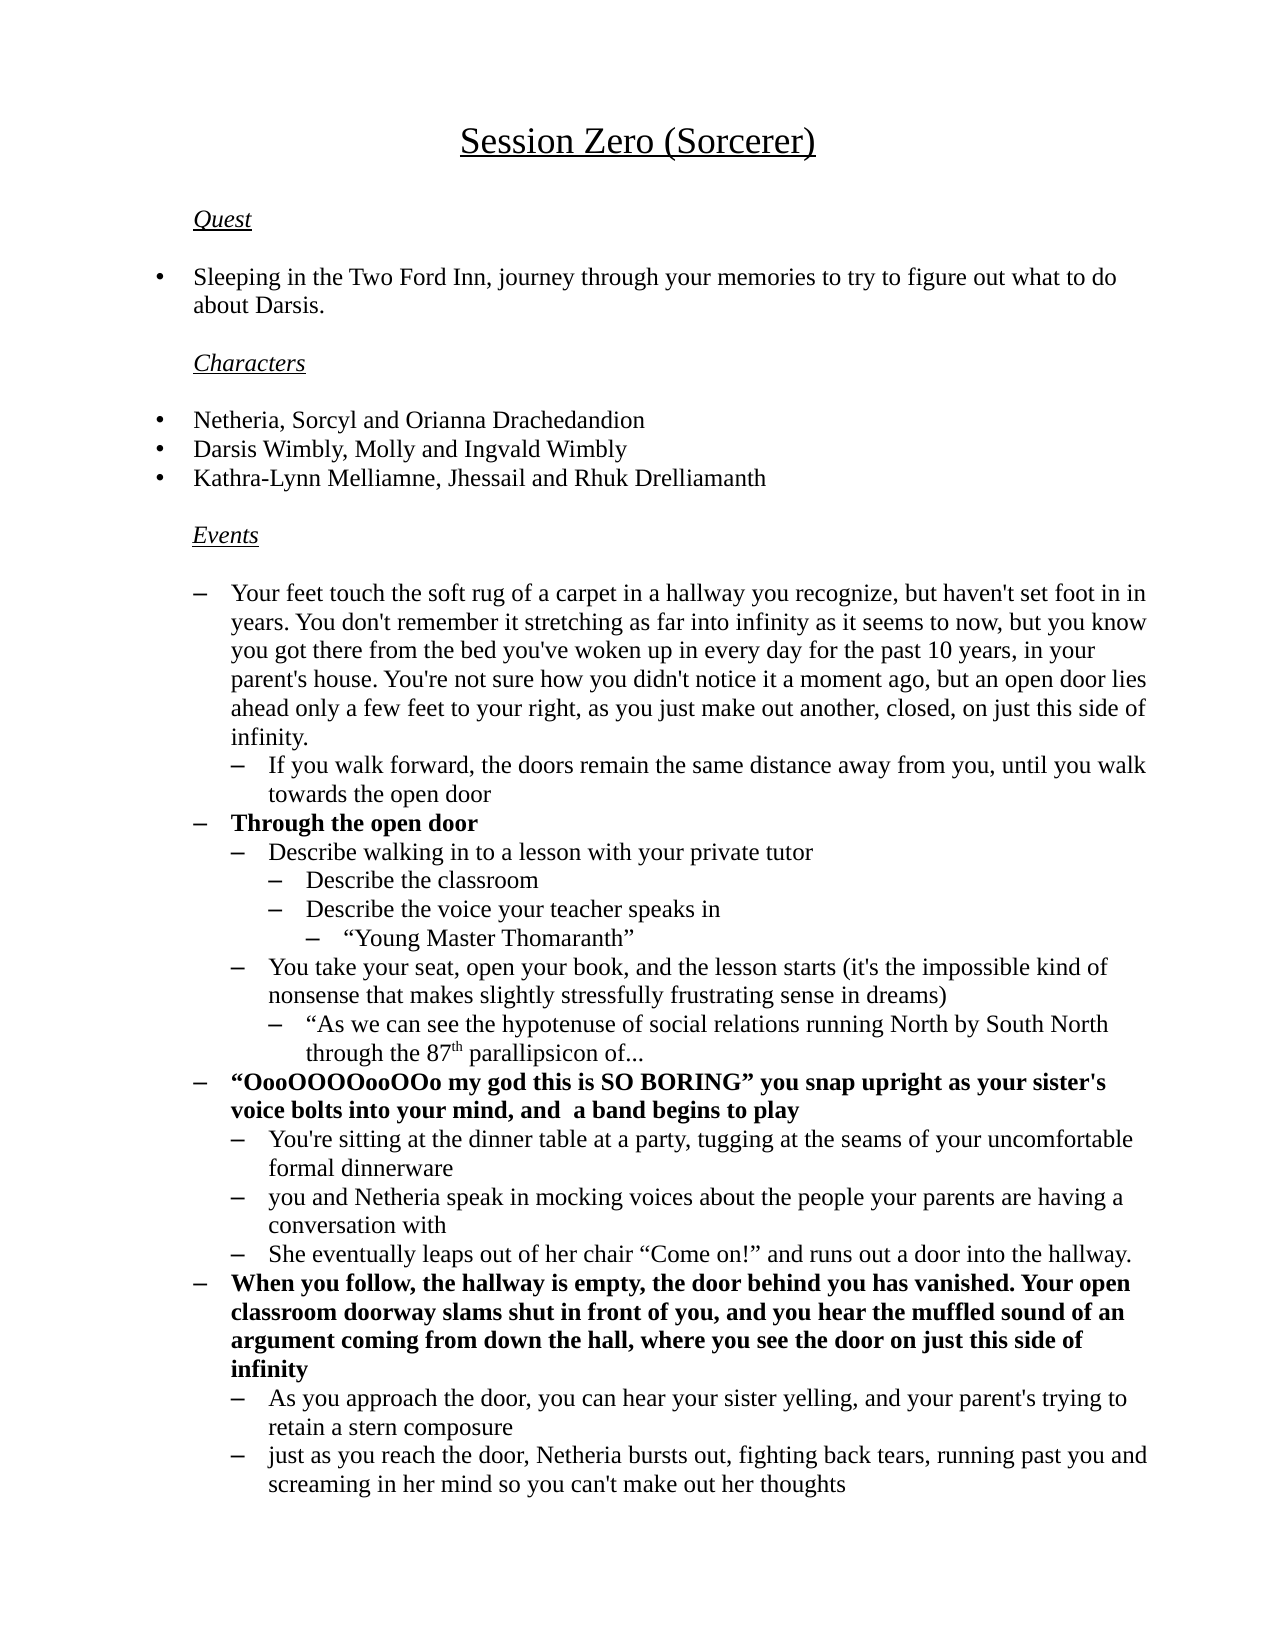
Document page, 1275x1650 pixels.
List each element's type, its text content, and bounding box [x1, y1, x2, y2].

list Quest [156, 204, 1157, 233]
list She eventually leaps out of her chair “Come on!” and runs out a door into the hallway. [231, 1239, 1157, 1268]
list You take your seat, open your book, and the lesson starts (it's the impossible kind of nonsense that makes slightly stressfully frustrating sense in dreams) [231, 952, 1157, 1009]
list “Young Master Thomaranth” [306, 923, 1157, 952]
list Characters [156, 348, 1157, 377]
text Events [118, 521, 1157, 549]
list “OooOOOOooOOo my god this is SO BORING” you snap upright as your sister's voice bolts into your mind, and a band begins to play [193, 1067, 1157, 1124]
list Your feet touch the soft rug of a carpet in a hallway you recognize, but haven't set foot in in years. You don't remember it stretching as far into infinity as it seems to now, but you know you got there from the bed you've woken up in every day for the past 10 years, in your parent's house. You're not sure how you didn't notice it a moment ago, but an open door lies ahead only a few feet to your right, as you just make out another, closed, on just this side of infinity. [193, 578, 1157, 751]
list Describe the voice your teacher speaks in [268, 894, 1157, 923]
list just as you reach the door, Netheria bursts out, fighting back tears, running past you and screaming in her mind so you can't make out her thoughts [231, 1441, 1157, 1498]
list “As we can see the hypotenuse of social relations running North by South North through the 87th parallipsicon of... [268, 1009, 1157, 1067]
list If you walk forward, the doors remain the same distance away from you, until you walk towards the open door [231, 751, 1157, 808]
list Describe walking in to a lesson with your private tutor [231, 837, 1157, 866]
list You're sitting at the dinner table at a party, tugging at the seams of your uncomfortable formal dinnerware [231, 1124, 1157, 1182]
list Sleeping in the Two Ford Inn, journey through your memories to try to figure out what to do about Darsis. [156, 262, 1157, 319]
list Describe the classroom [268, 866, 1157, 894]
list When you follow, the hallway is empty, the door behind you has vanished. Your open classroom doorway slams shut in front of you, and you hear the muffled sound of an argument coming from down the hall, where you see the door on just this side of infinity [193, 1268, 1157, 1383]
text Session Zero (Sorcerer) [118, 118, 1157, 161]
list As you approach the door, you can hear your sister yelling, and your parent's trying to retain a stern composure [231, 1383, 1157, 1441]
list Darsis Wimbly, Molly and Ingvald Wimbly [156, 434, 1157, 463]
list Through the open door [193, 808, 1157, 837]
list Netheria, Sorcyl and Orianna Drachedandion [156, 406, 1157, 434]
list you and Netheria speak in mocking voices about the people your parents are having a conversation with [231, 1182, 1157, 1239]
list Kathra-Lynn Melliamne, Jhessail and Rhuk Drelliamanth [156, 463, 1157, 492]
